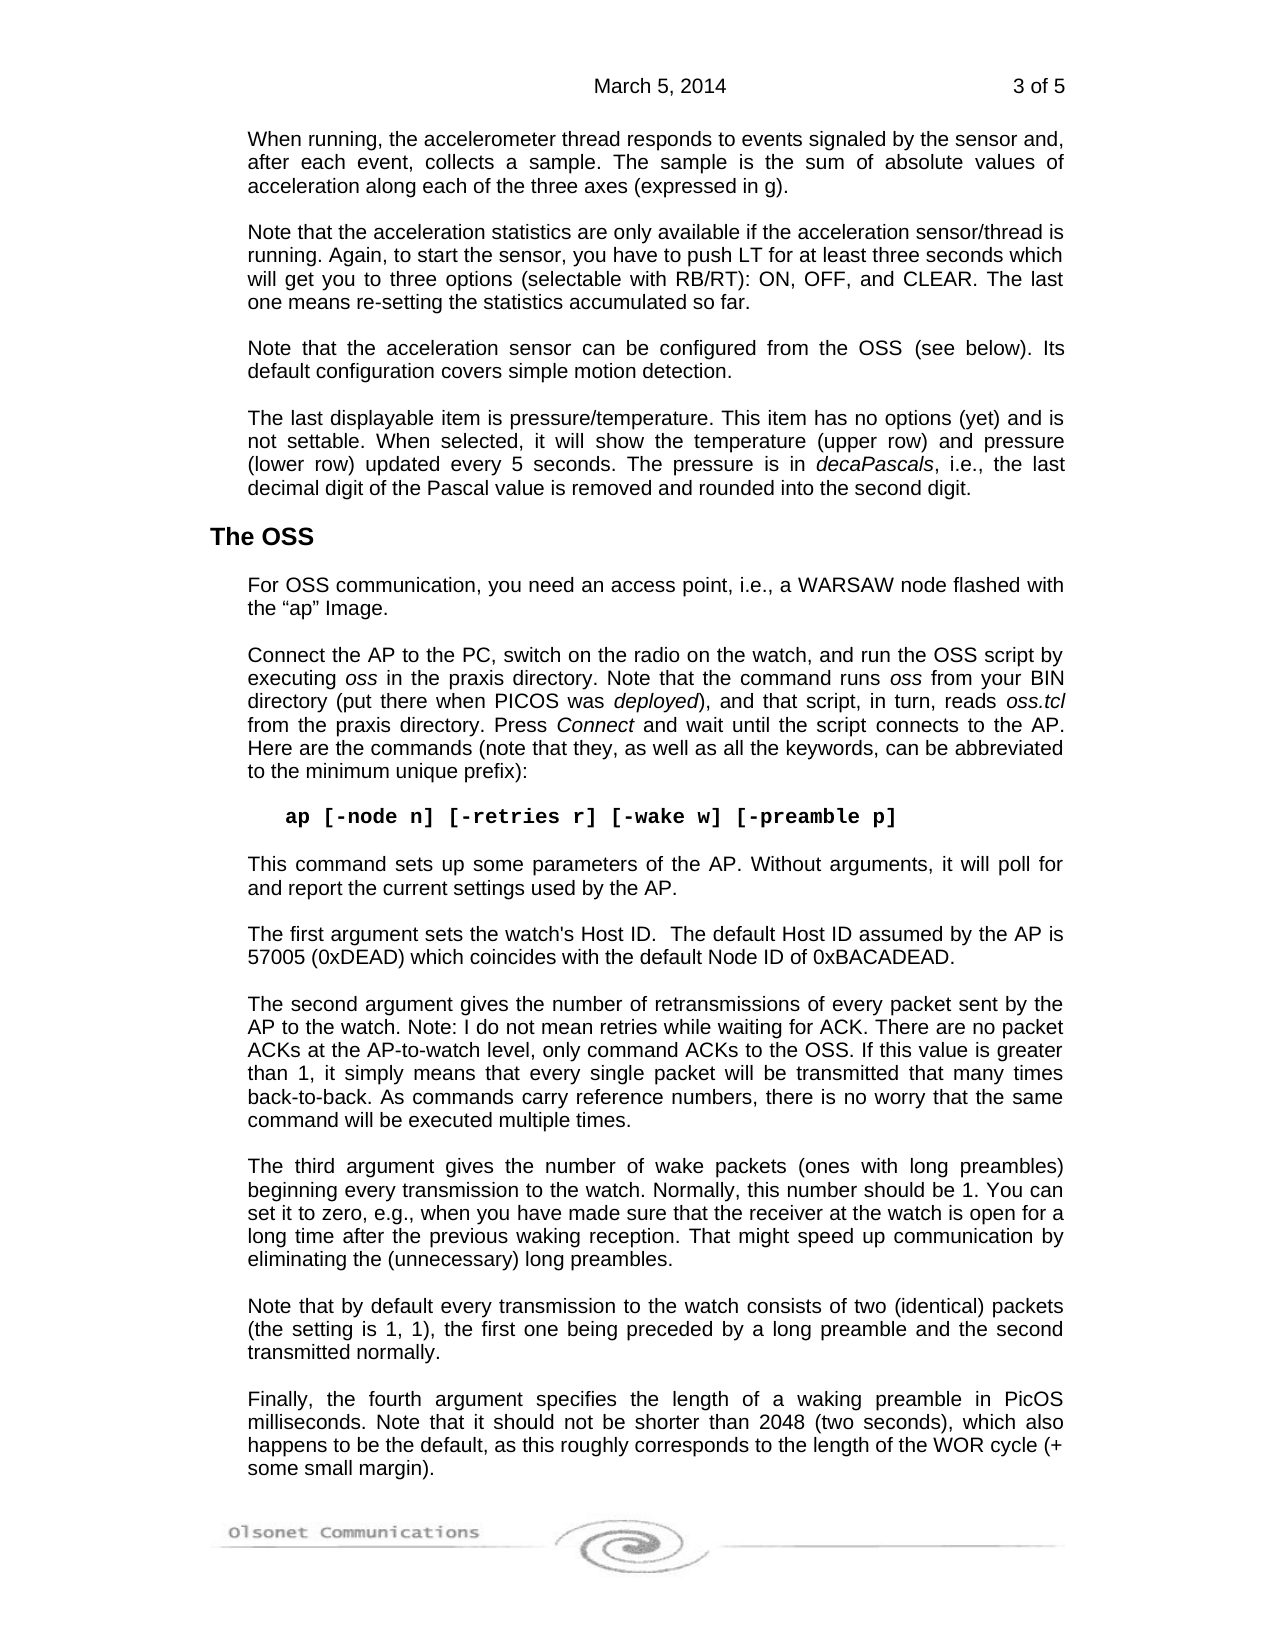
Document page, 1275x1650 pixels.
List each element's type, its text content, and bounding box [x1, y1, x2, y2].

text The last displayable item is pressure/temperature. This item has no options (yet) and is not settable. When selected, it will show the temperature (upper row) and pressure (lower row) updated every 5 seconds. The pressure is in decaPascals, i.e., the last decimal digit of the Pascal value is removed and rounded into the second digit. [247, 406, 1065, 499]
text The first argument sets the watch's Host ID. The default Host ID assumed by the AP is 57005 (0xDEAD) which coincides with the default Node ID of 0xBACADEAD. [247, 923, 1065, 969]
text Finally, the fourth argument specifies the length of a waking preamble in PicOS milliseconds. Note that it should not be shorter than 2048 (two seconds), which also happens to be the default, as this roughly corresponds to the length of the WOR cycle (+ some small margin). [247, 1387, 1065, 1480]
subtitle The OSS [210, 523, 1065, 551]
text The second argument gives the number of retransmissions of every packet sent by the AP to the watch. Note: I do not mean retries while waiting for ACK. There are no packet ACKs at the AP-to-watch level, only command ACKs to the OSS. If this value is greater than 1, it simply means that every single packet will be transmitted that many times back-to-back. As commands carry reference numbers, there is no worry that the same command will be executed multiple times. [247, 992, 1065, 1132]
text Note that the acceleration statistics are only available if the acceleration sensor/thread is running. Again, to start the sensor, you have to push LT for at least three seconds which will get you to three options (selectable with RB/RT): ON, OFF, and CLEAR. The last one means re-setting the statistics accumulated so far. [247, 221, 1065, 313]
text ap [-node n] [-retries r] [-wake w] [-preamble p] [285, 806, 1065, 830]
text This command sets up some parameters of the AP. Without arguments, it will poll for and report the current settings used by the AP. [247, 853, 1065, 899]
picture [210, 1504, 1065, 1596]
text Note that the acceleration sensor can be configured from the OSS (see below). Its default configuration covers simple motion detection. [247, 337, 1065, 383]
text Note that by default every transmission to the watch consists of two (identical) packets (the setting is 1, 1), the first one being preceded by a long preamble and the second transmitted normally. [247, 1294, 1065, 1364]
text Connect the AP to the PC, switch on the radio on the watch, and run the OSS script by executing oss in the praxis directory. Note that the command runs oss from your BIN directory (put there when PICOS was deployed), and that script, in turn, reads oss.tcl from the praxis directory. Press Connect and wait until the script connects to the AP. Here are the commands (note that they, as well as all the keywords, can be abbreviated to the minimum unique prefix): [247, 643, 1065, 783]
text For OSS communication, you need an access point, i.e., a WARSAW node flashed with the “ap” Image. [247, 574, 1065, 620]
text The third argument gives the number of wake packets (ones with long preambles) beginning every transmission to the watch. Normally, this number should be 1. You can set it to zero, e.g., when you have made sure that the receiver at the watch is open for a long time after the previous waking reception. That might speed up communication by eliminating the (unnecessary) long preambles. [247, 1155, 1065, 1271]
text When running, the accelerometer thread responds to events signaled by the sensor and, after each event, collects a sample. The sample is the sum of absolute values of acceleration along each of the three axes (expressed in g). [247, 128, 1065, 197]
